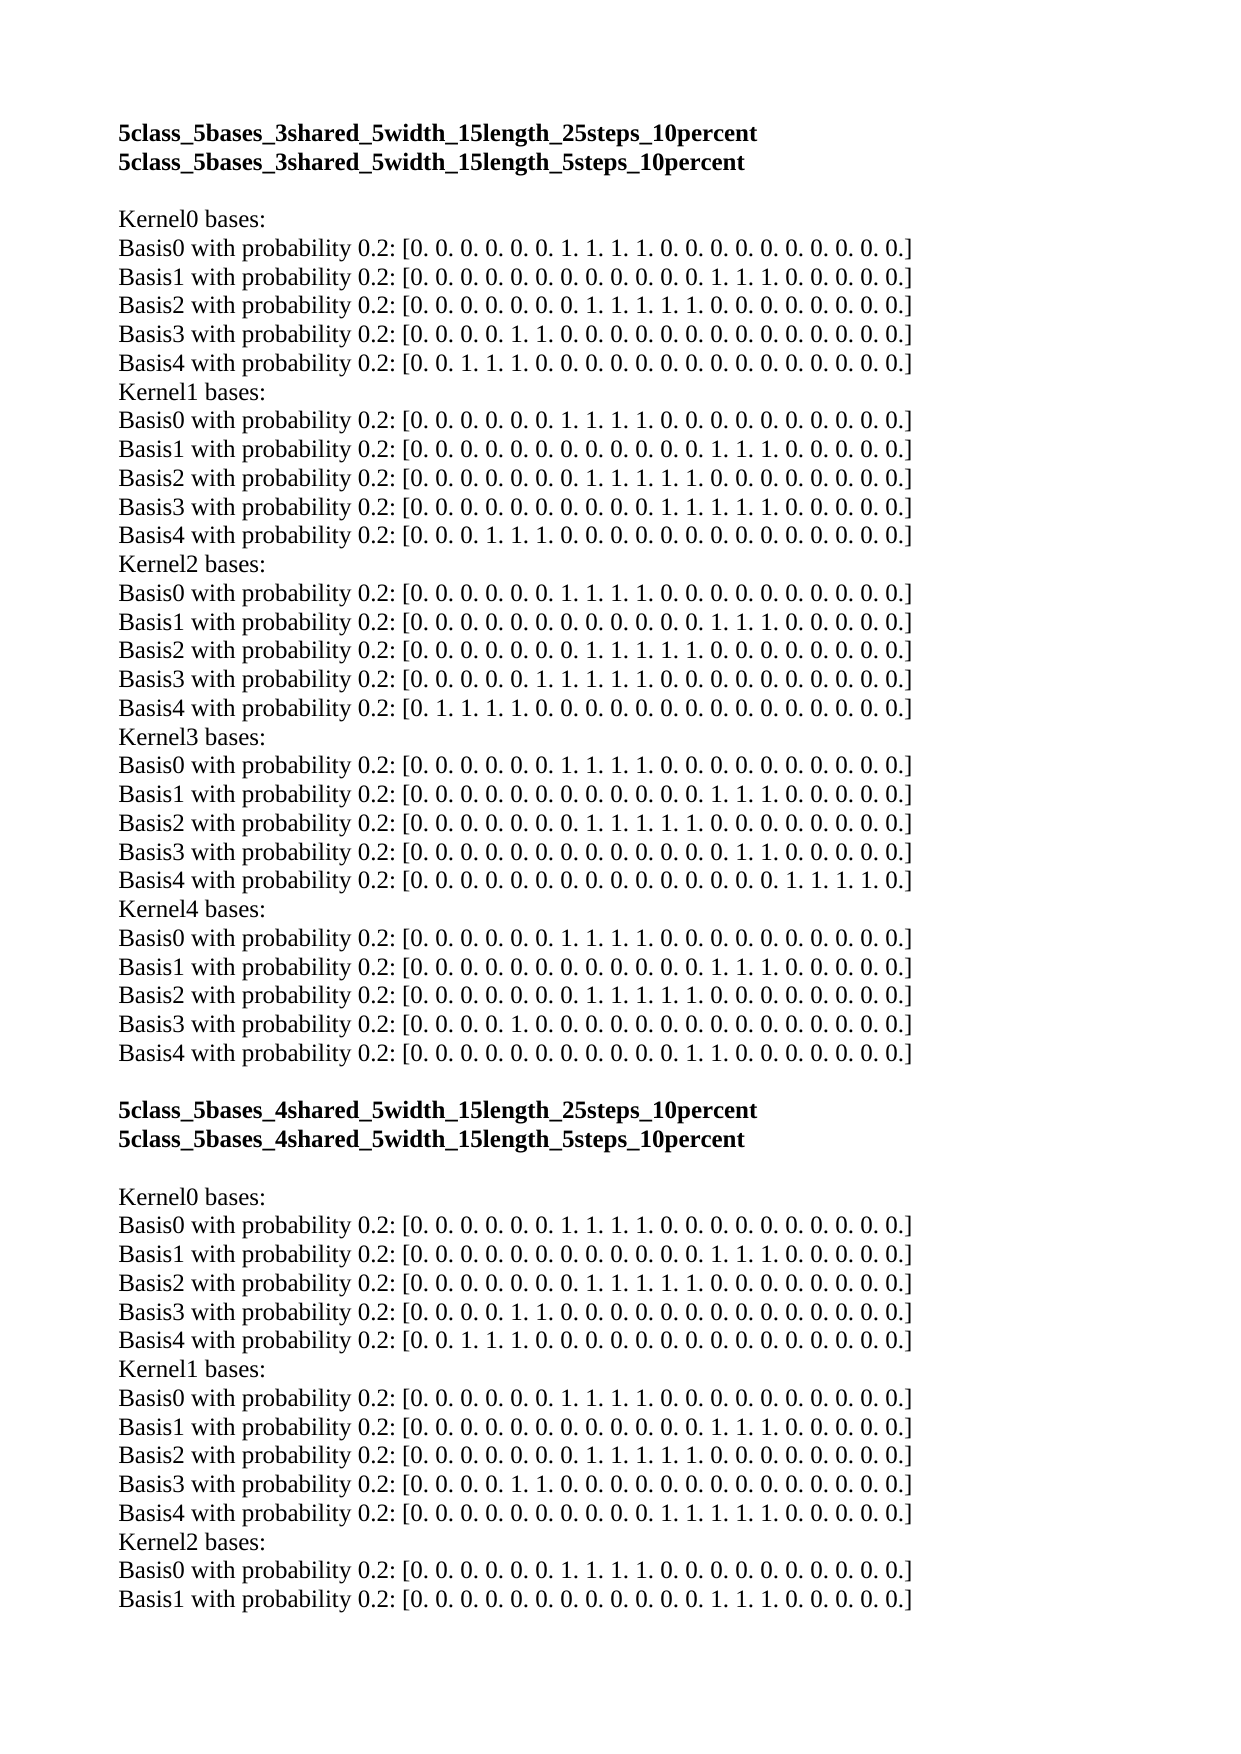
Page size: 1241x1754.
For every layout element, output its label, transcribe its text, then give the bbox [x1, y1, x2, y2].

text Basis0 with probability 0.2: [0. 0. 0. 0. 0. 0. 1. 1. 1. 1. 0. 0. 0. 0. 0. 0. 0. 0. 0. 0.] [118, 923, 1122, 952]
text Basis1 with probability 0.2: [0. 0. 0. 0. 0. 0. 0. 0. 0. 0. 0. 0. 1. 1. 1. 0. 0. 0. 0. 0.] [118, 434, 1122, 463]
text Kernel0 bases: [118, 204, 1122, 233]
text Basis0 with probability 0.2: [0. 0. 0. 0. 0. 0. 1. 1. 1. 1. 0. 0. 0. 0. 0. 0. 0. 0. 0. 0.] [118, 1383, 1122, 1412]
text Basis0 with probability 0.2: [0. 0. 0. 0. 0. 0. 1. 1. 1. 1. 0. 0. 0. 0. 0. 0. 0. 0. 0. 0.] [118, 233, 1122, 262]
text Basis1 with probability 0.2: [0. 0. 0. 0. 0. 0. 0. 0. 0. 0. 0. 0. 1. 1. 1. 0. 0. 0. 0. 0.] [118, 262, 1122, 291]
text Basis0 with probability 0.2: [0. 0. 0. 0. 0. 0. 1. 1. 1. 1. 0. 0. 0. 0. 0. 0. 0. 0. 0. 0.] [118, 1556, 1122, 1584]
text Kernel4 bases: [118, 894, 1122, 923]
text Basis4 with probability 0.2: [0. 0. 0. 1. 1. 1. 0. 0. 0. 0. 0. 0. 0. 0. 0. 0. 0. 0. 0. 0.] [118, 521, 1122, 549]
text Basis2 with probability 0.2: [0. 0. 0. 0. 0. 0. 0. 1. 1. 1. 1. 1. 0. 0. 0. 0. 0. 0. 0. 0.] [118, 463, 1122, 492]
text Basis3 with probability 0.2: [0. 0. 0. 0. 0. 1. 1. 1. 1. 1. 0. 0. 0. 0. 0. 0. 0. 0. 0. 0.] [118, 664, 1122, 693]
text Basis3 with probability 0.2: [0. 0. 0. 0. 0. 0. 0. 0. 0. 0. 1. 1. 1. 1. 1. 0. 0. 0. 0. 0.] [118, 492, 1122, 521]
text Basis3 with probability 0.2: [0. 0. 0. 0. 1. 0. 0. 0. 0. 0. 0. 0. 0. 0. 0. 0. 0. 0. 0. 0.] [118, 1009, 1122, 1038]
text Kernel0 bases: [118, 1182, 1122, 1211]
text Kernel1 bases: [118, 377, 1122, 406]
text Basis1 with probability 0.2: [0. 0. 0. 0. 0. 0. 0. 0. 0. 0. 0. 0. 1. 1. 1. 0. 0. 0. 0. 0.] [118, 1412, 1122, 1441]
text Basis4 with probability 0.2: [0. 0. 1. 1. 1. 0. 0. 0. 0. 0. 0. 0. 0. 0. 0. 0. 0. 0. 0. 0.] [118, 348, 1122, 377]
text Kernel1 bases: [118, 1354, 1122, 1383]
text Basis4 with probability 0.2: [0. 0. 1. 1. 1. 0. 0. 0. 0. 0. 0. 0. 0. 0. 0. 0. 0. 0. 0. 0.] [118, 1326, 1122, 1354]
text 5class_5bases_3shared_5width_15length_5steps_10percent [118, 147, 1122, 176]
text Basis2 with probability 0.2: [0. 0. 0. 0. 0. 0. 0. 1. 1. 1. 1. 1. 0. 0. 0. 0. 0. 0. 0. 0.] [118, 291, 1122, 319]
text Basis0 with probability 0.2: [0. 0. 0. 0. 0. 0. 1. 1. 1. 1. 0. 0. 0. 0. 0. 0. 0. 0. 0. 0.] [118, 406, 1122, 434]
text Basis0 with probability 0.2: [0. 0. 0. 0. 0. 0. 1. 1. 1. 1. 0. 0. 0. 0. 0. 0. 0. 0. 0. 0.] [118, 751, 1122, 779]
text Basis2 with probability 0.2: [0. 0. 0. 0. 0. 0. 0. 1. 1. 1. 1. 1. 0. 0. 0. 0. 0. 0. 0. 0.] [118, 1441, 1122, 1469]
text 5class_5bases_3shared_5width_15length_25steps_10percent [118, 118, 1122, 147]
text Basis1 with probability 0.2: [0. 0. 0. 0. 0. 0. 0. 0. 0. 0. 0. 0. 1. 1. 1. 0. 0. 0. 0. 0.] [118, 607, 1122, 636]
text Basis2 with probability 0.2: [0. 0. 0. 0. 0. 0. 0. 1. 1. 1. 1. 1. 0. 0. 0. 0. 0. 0. 0. 0.] [118, 981, 1122, 1009]
text Basis0 with probability 0.2: [0. 0. 0. 0. 0. 0. 1. 1. 1. 1. 0. 0. 0. 0. 0. 0. 0. 0. 0. 0.] [118, 578, 1122, 607]
text Basis1 with probability 0.2: [0. 0. 0. 0. 0. 0. 0. 0. 0. 0. 0. 0. 1. 1. 1. 0. 0. 0. 0. 0.] [118, 1239, 1122, 1268]
text Basis3 with probability 0.2: [0. 0. 0. 0. 1. 1. 0. 0. 0. 0. 0. 0. 0. 0. 0. 0. 0. 0. 0. 0.] [118, 319, 1122, 348]
text Basis1 with probability 0.2: [0. 0. 0. 0. 0. 0. 0. 0. 0. 0. 0. 0. 1. 1. 1. 0. 0. 0. 0. 0.] [118, 952, 1122, 981]
text Basis2 with probability 0.2: [0. 0. 0. 0. 0. 0. 0. 1. 1. 1. 1. 1. 0. 0. 0. 0. 0. 0. 0. 0.] [118, 808, 1122, 837]
text Basis3 with probability 0.2: [0. 0. 0. 0. 1. 1. 0. 0. 0. 0. 0. 0. 0. 0. 0. 0. 0. 0. 0. 0.] [118, 1469, 1122, 1498]
text Basis4 with probability 0.2: [0. 1. 1. 1. 1. 0. 0. 0. 0. 0. 0. 0. 0. 0. 0. 0. 0. 0. 0. 0.] [118, 693, 1122, 722]
text Basis4 with probability 0.2: [0. 0. 0. 0. 0. 0. 0. 0. 0. 0. 0. 1. 1. 0. 0. 0. 0. 0. 0. 0.] [118, 1038, 1122, 1067]
text Basis4 with probability 0.2: [0. 0. 0. 0. 0. 0. 0. 0. 0. 0. 0. 0. 0. 0. 0. 1. 1. 1. 1. 0.] [118, 866, 1122, 894]
text Basis3 with probability 0.2: [0. 0. 0. 0. 0. 0. 0. 0. 0. 0. 0. 0. 0. 1. 1. 0. 0. 0. 0. 0.] [118, 837, 1122, 866]
text Basis3 with probability 0.2: [0. 0. 0. 0. 1. 1. 0. 0. 0. 0. 0. 0. 0. 0. 0. 0. 0. 0. 0. 0.] [118, 1297, 1122, 1326]
text Basis4 with probability 0.2: [0. 0. 0. 0. 0. 0. 0. 0. 0. 0. 1. 1. 1. 1. 1. 0. 0. 0. 0. 0.] [118, 1498, 1122, 1527]
text 5class_5bases_4shared_5width_15length_25steps_10percent [118, 1096, 1122, 1124]
text Kernel3 bases: [118, 722, 1122, 751]
text Basis0 with probability 0.2: [0. 0. 0. 0. 0. 0. 1. 1. 1. 1. 0. 0. 0. 0. 0. 0. 0. 0. 0. 0.] [118, 1211, 1122, 1239]
text Kernel2 bases: [118, 1527, 1122, 1556]
text Kernel2 bases: [118, 549, 1122, 578]
text Basis1 with probability 0.2: [0. 0. 0. 0. 0. 0. 0. 0. 0. 0. 0. 0. 1. 1. 1. 0. 0. 0. 0. 0.] [118, 1584, 1122, 1613]
text 5class_5bases_4shared_5width_15length_5steps_10percent [118, 1124, 1122, 1153]
text Basis1 with probability 0.2: [0. 0. 0. 0. 0. 0. 0. 0. 0. 0. 0. 0. 1. 1. 1. 0. 0. 0. 0. 0.] [118, 779, 1122, 808]
text Basis2 with probability 0.2: [0. 0. 0. 0. 0. 0. 0. 1. 1. 1. 1. 1. 0. 0. 0. 0. 0. 0. 0. 0.] [118, 636, 1122, 664]
text Basis2 with probability 0.2: [0. 0. 0. 0. 0. 0. 0. 1. 1. 1. 1. 1. 0. 0. 0. 0. 0. 0. 0. 0.] [118, 1268, 1122, 1297]
